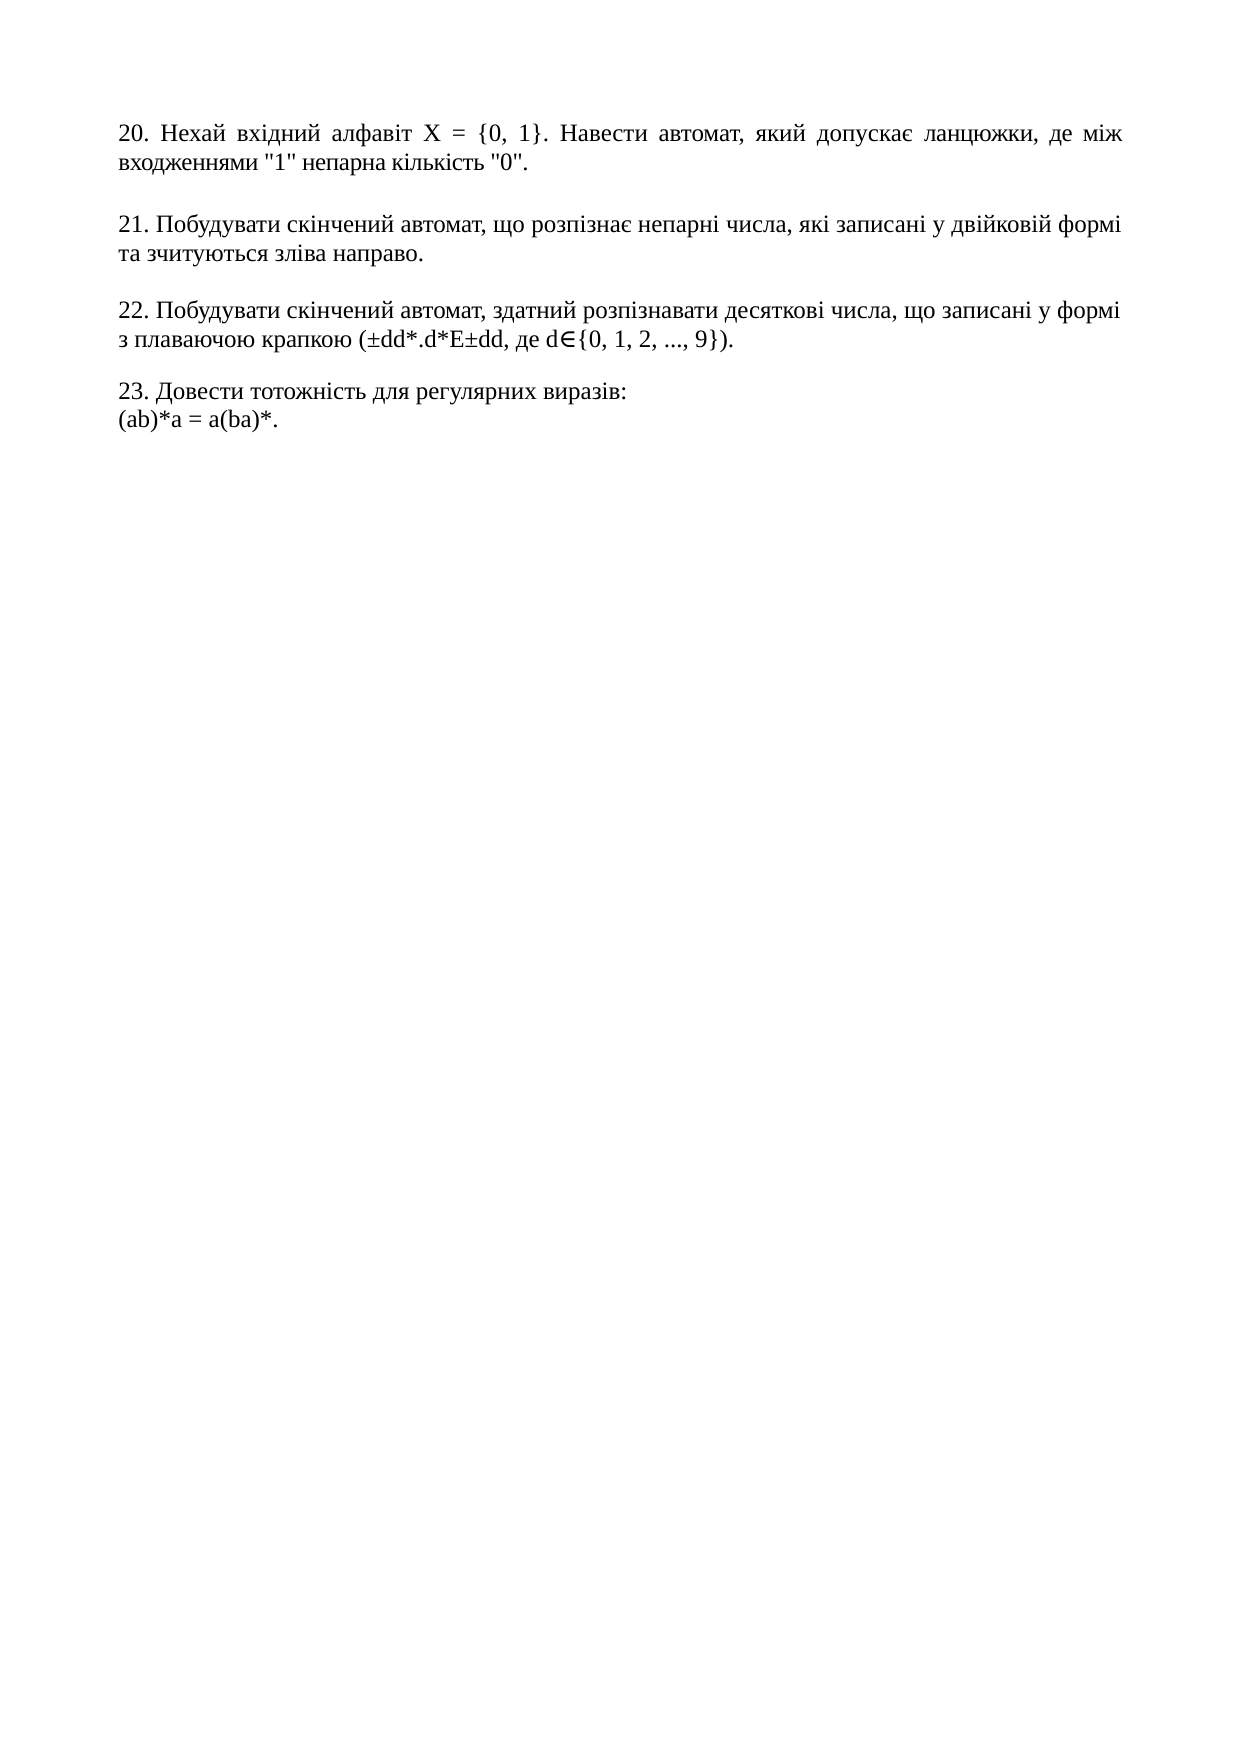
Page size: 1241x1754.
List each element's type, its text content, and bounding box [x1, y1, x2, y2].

text 22. Побудувати скінчений автомат, здатний розпізнавати десяткові числа, що записані у формі з плаваючою крапкою (±dd*.d*E±dd, де d∈{0, 1, 2, ..., 9}). [734, 295, 1122, 353]
text 23. Довести тотожність для регулярних виразів: [250, 376, 366, 404]
text 21. Побудувати скінчений автомат, що розпізнає непарні числа, які записані у двійковій формі та зчитуються зліва направо. [118, 209, 1122, 267]
text 23. Довести тотожність для регулярних виразів: [627, 376, 1122, 404]
text 20. Нехай вхідний алфавіт X = {0, 1}. Навести автомат, який допускає ланцюжки, де між входженнями "1" непарна кількість "0". [118, 118, 1122, 176]
text (ab)*a = a(ba)*. [118, 404, 1122, 433]
